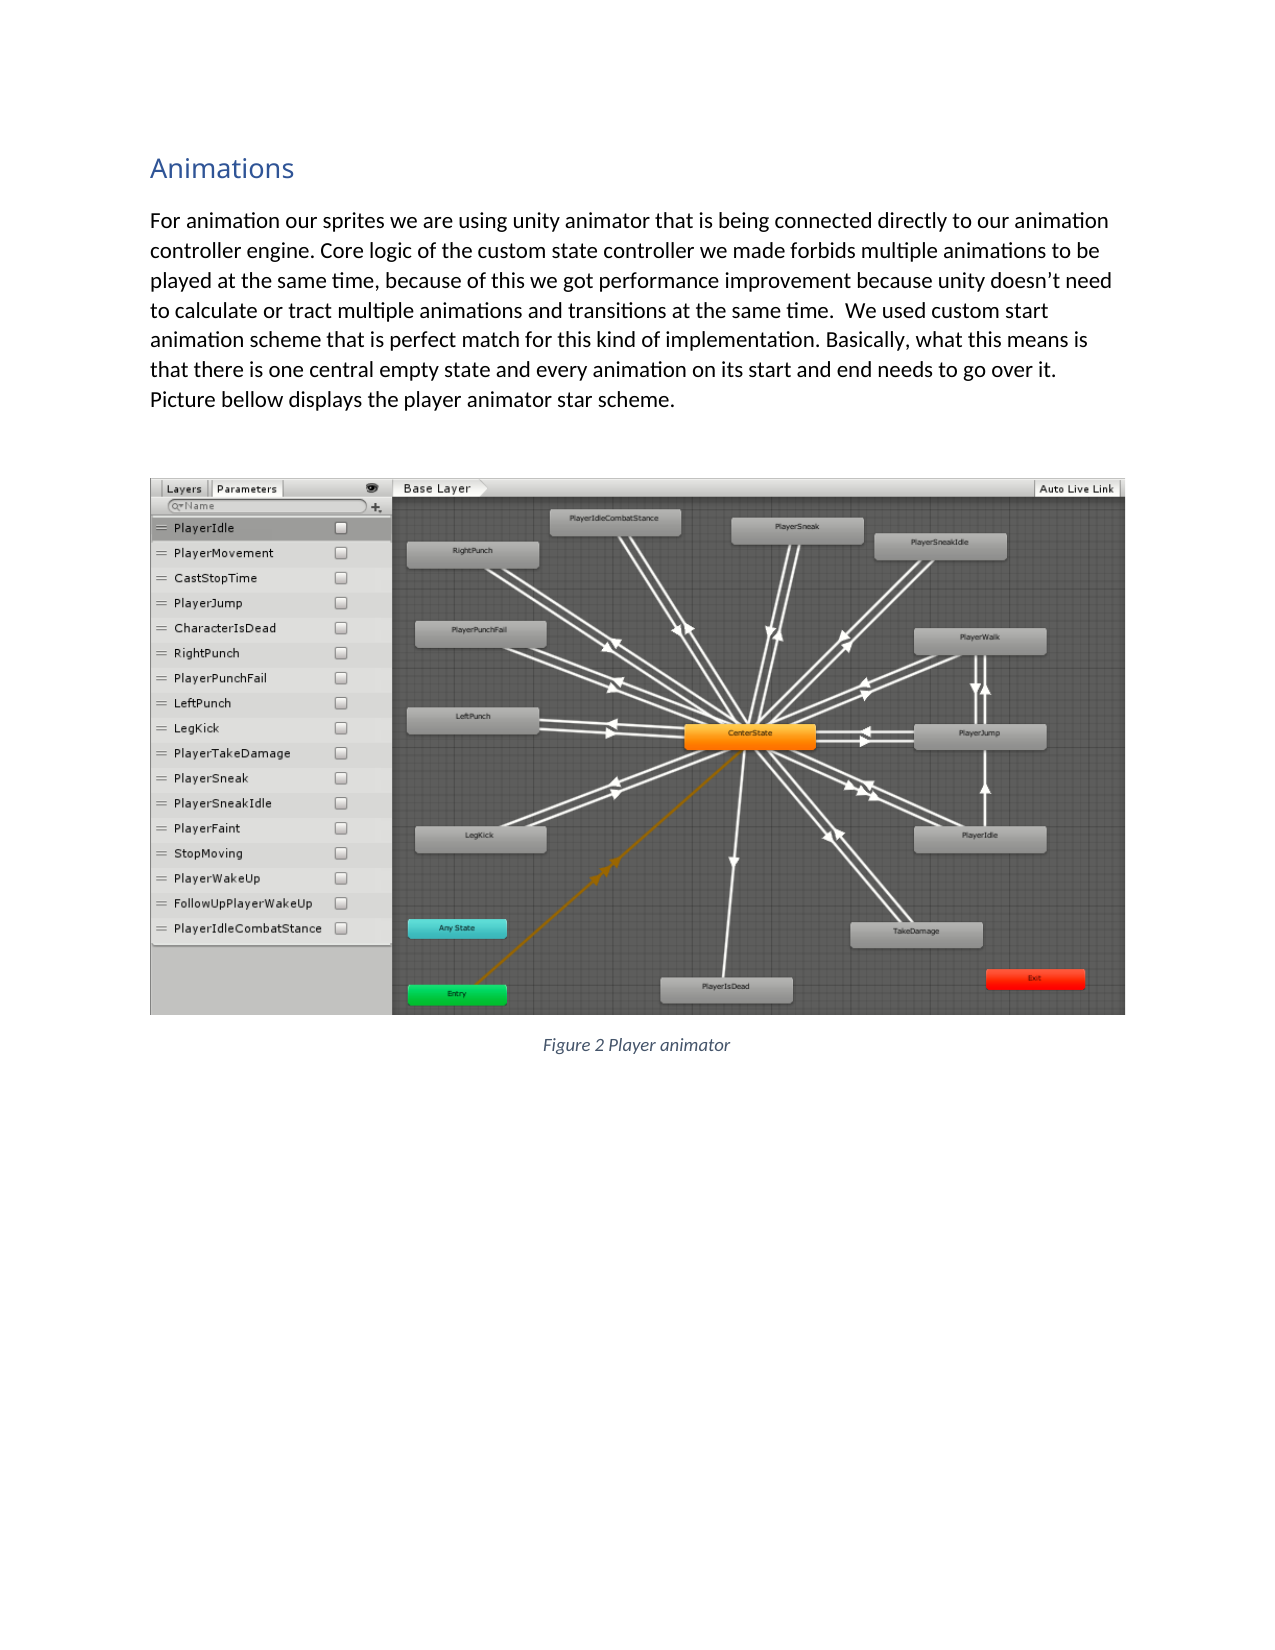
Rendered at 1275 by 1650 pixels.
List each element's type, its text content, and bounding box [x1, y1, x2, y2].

text Animations [150, 150, 1125, 187]
text Figure 2 Player animator [150, 1033, 1125, 1056]
text For animation our sprites we are using unity animator that is being connected directly to our animation controller engine. Core logic of the custom state controller we made forbids multiple animations to be played at the same time, because of this we got performance improvement because unity doesn’t need to calculate or tract multiple animations and transitions at the same time. We used custom start animation scheme that is perfect match for this kind of implementation. Basically, what this means is that there is one central empty state and every animation on its start and end needs to go over it. Picture bellow displays the player animator star scheme. [150, 206, 1125, 413]
